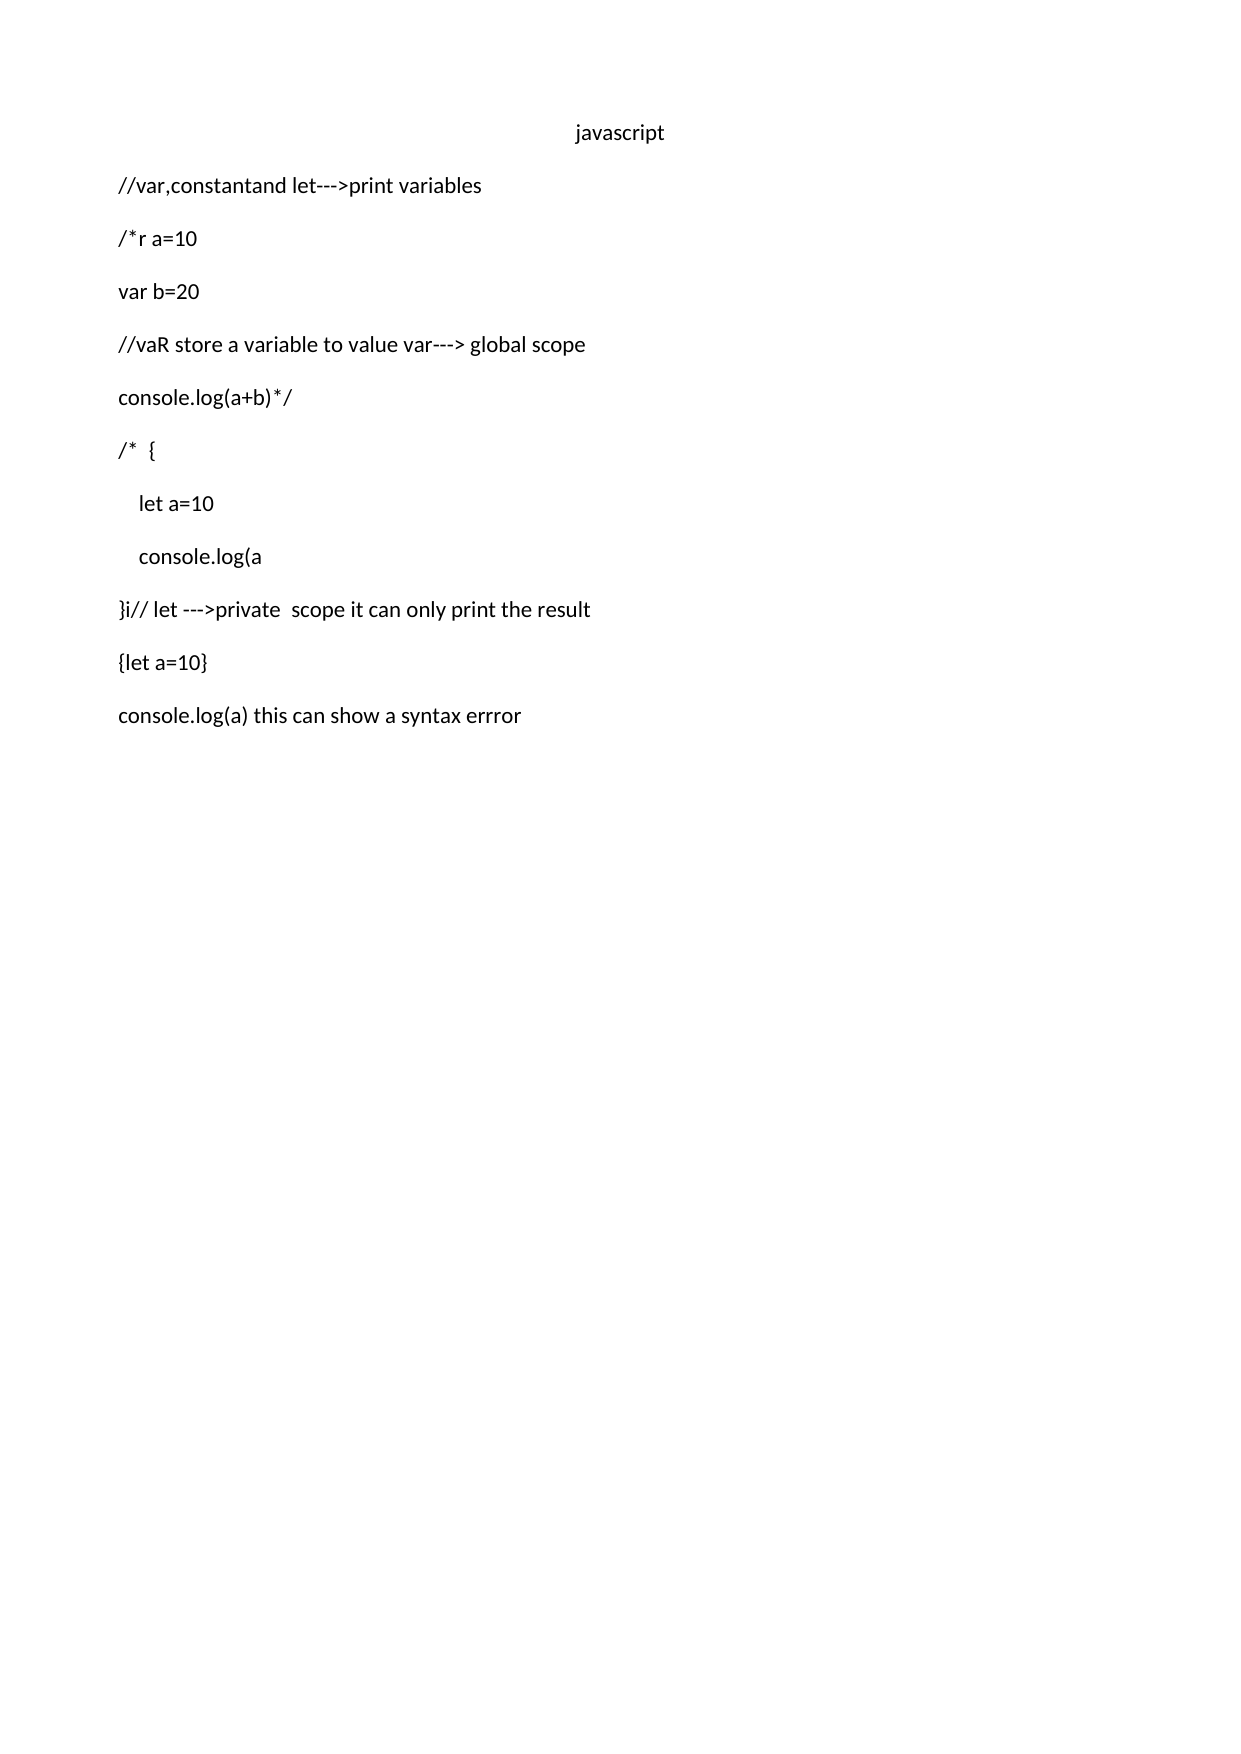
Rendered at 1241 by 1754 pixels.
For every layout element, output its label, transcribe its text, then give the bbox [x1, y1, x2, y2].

text /*r a=10 [118, 224, 1122, 252]
text //var,constantand let--->print variables [118, 171, 1122, 199]
text javascript [118, 118, 1122, 146]
text //vaR store a variable to value var---> global scope [118, 330, 1122, 358]
text }i// let --->private scope it can only print the result [118, 595, 1122, 623]
text console.log(a+b)*/ [118, 383, 1122, 411]
text console.log(a [118, 542, 1122, 570]
text {let a=10} [118, 648, 1122, 676]
text var b=20 [118, 277, 1122, 305]
text /* { [118, 436, 1122, 464]
text let a=10 [118, 489, 1122, 517]
text console.log(a) this can show a syntax errror [118, 701, 1122, 729]
